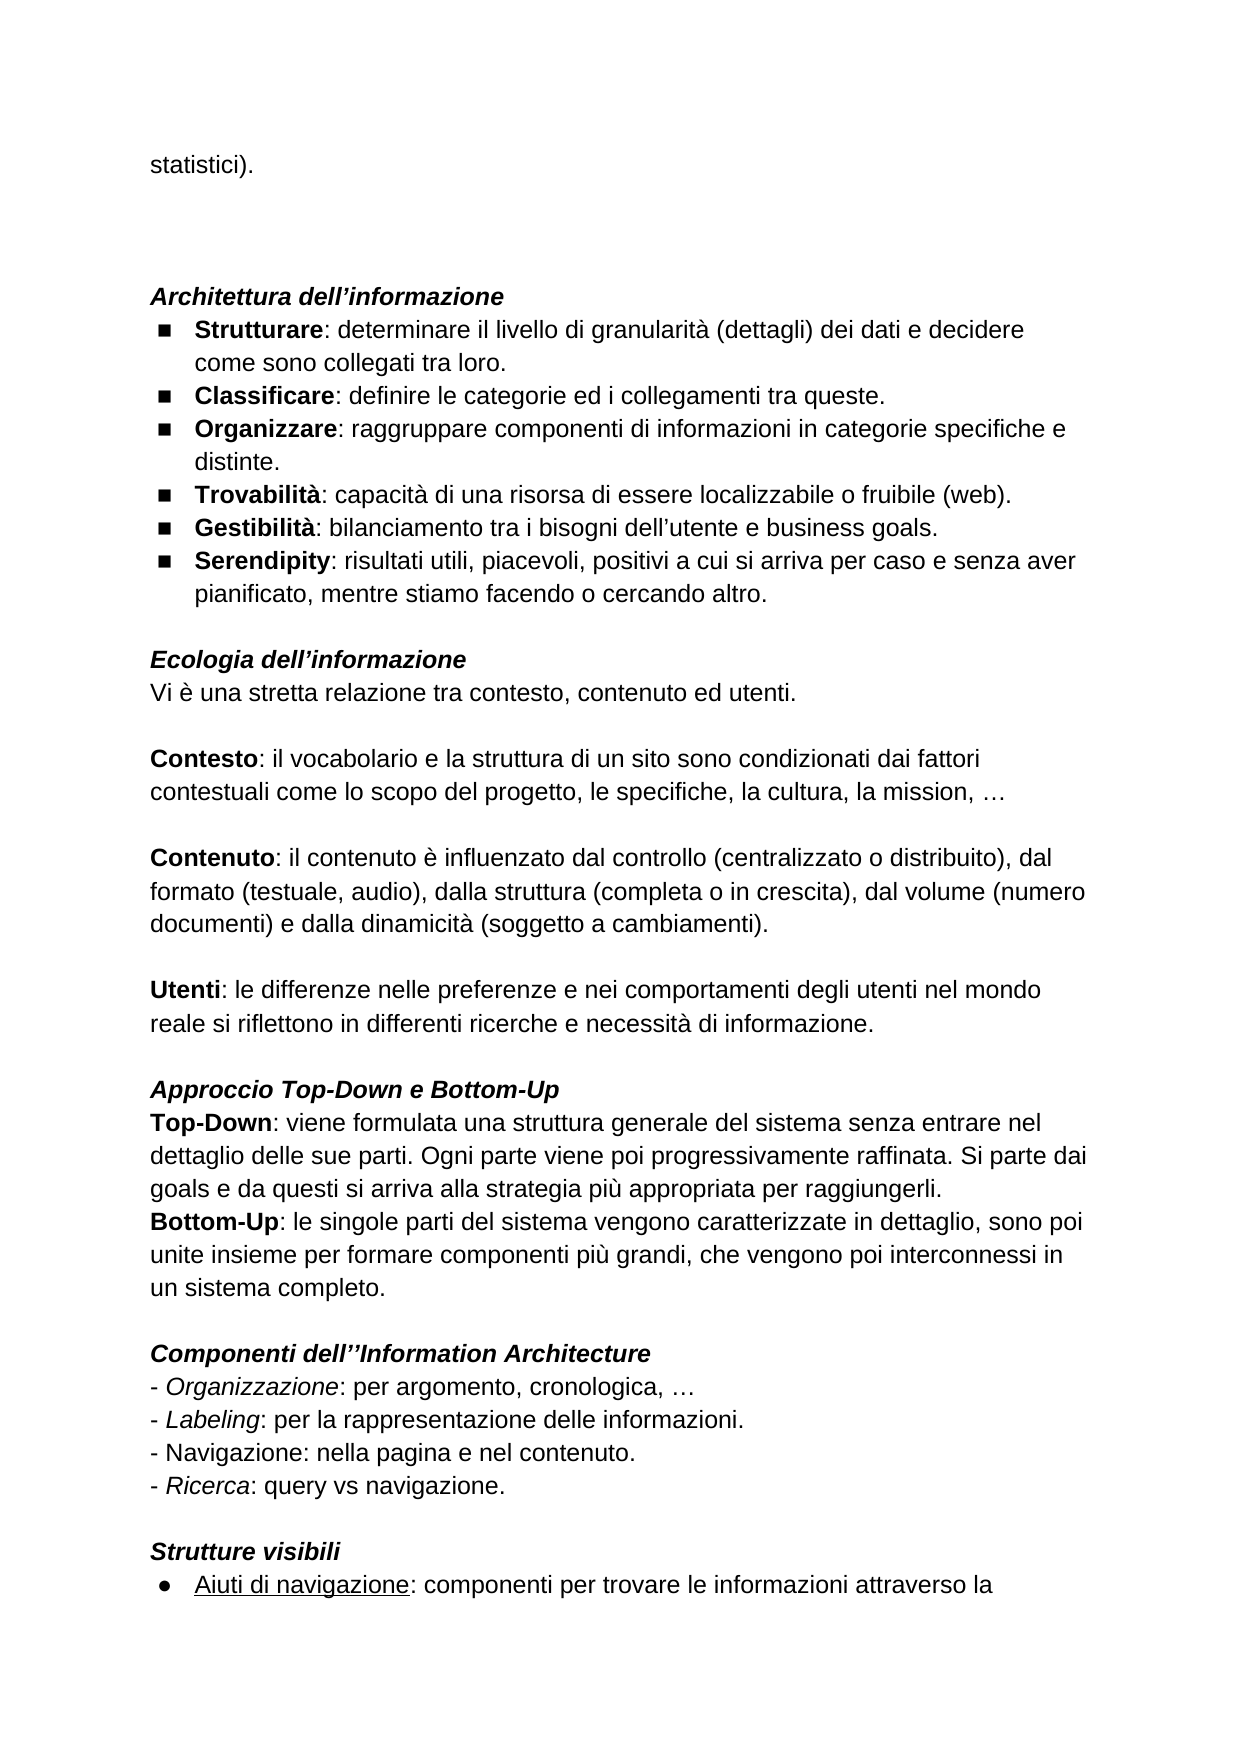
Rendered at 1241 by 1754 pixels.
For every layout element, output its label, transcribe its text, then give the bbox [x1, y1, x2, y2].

list Aiuti di navigazione: componenti per trovare le informazioni attraverso la [157, 1570, 1090, 1599]
text L’eccellenza grafica prevede la possibilità di comunicare idee complesse in modo chiaro, accurato ed efficiente (ad esempio dati statistici). [150, 150, 1090, 179]
text Componenti dell’’Information Architecture [150, 1339, 1090, 1367]
text Utenti: le differenze nelle preferenze e nei comportamenti degli utenti nel mondo reale si riflettono in differenti ricerche e necessità di informazione. [150, 976, 1090, 1037]
list Organizzare: raggruppare componenti di informazioni in categorie specifiche e distinte. [157, 414, 1090, 476]
text Architettura dell’informazione [150, 282, 1090, 311]
list Trovabilità: capacità di una risorsa di essere localizzabile o fruibile (web). [157, 480, 1090, 509]
list Serendipity: risultati utili, piacevoli, positivi a cui si arriva per caso e senza aver pianificato, mentre stiamo facendo o cercando altro. [157, 546, 1090, 608]
text - Labeling: per la rappresentazione delle informazioni. [150, 1405, 1090, 1433]
list Classificare: definire le categorie ed i collegamenti tra queste. [157, 381, 1090, 410]
text Vi è una stretta relazione tra contesto, contenuto ed utenti. [150, 678, 1090, 707]
text Contesto: il vocabolario e la struttura di un sito sono condizionati dai fattori contestuali come lo scopo del progetto, le specifiche, la cultura, la mission, … [150, 744, 1090, 806]
text Contenuto: il contenuto è influenzato dal controllo (centralizzato o distribuito), dal formato (testuale, audio), dalla struttura (completa o in crescita), dal volume (numero documenti) e dalla dinamicità (soggetto a cambiamenti). [150, 843, 1090, 938]
text Ecologia dell’informazione [150, 645, 1090, 674]
text - Organizzazione: per argomento, cronologica, … [150, 1372, 1090, 1401]
list Gestibilità: bilanciamento tra i bisogni dell’utente e business goals. [157, 513, 1090, 542]
text Bottom-Up: le singole parti del sistema vengono caratterizzate in dettaglio, sono poi unite insieme per formare componenti più grandi, che vengono poi interconnessi in un sistema completo. [150, 1207, 1090, 1301]
list Strutturare: determinare il livello di granularità (dettagli) dei dati e decidere come sono collegati tra loro. [157, 315, 1090, 377]
text - Navigazione: nella pagina e nel contenuto. [150, 1438, 1090, 1467]
text Approccio Top-Down e Bottom-Up [150, 1074, 1090, 1103]
text Strutture visibili [150, 1537, 1090, 1566]
text Top-Down: viene formulata una struttura generale del sistema senza entrare nel dettaglio delle sue parti. Ogni parte viene poi progressivamente raffinata. Si parte dai goals e da questi si arriva alla strategia più appropriata per raggiungerli. [150, 1108, 1090, 1202]
text - Ricerca: query vs navigazione. [150, 1471, 1090, 1499]
